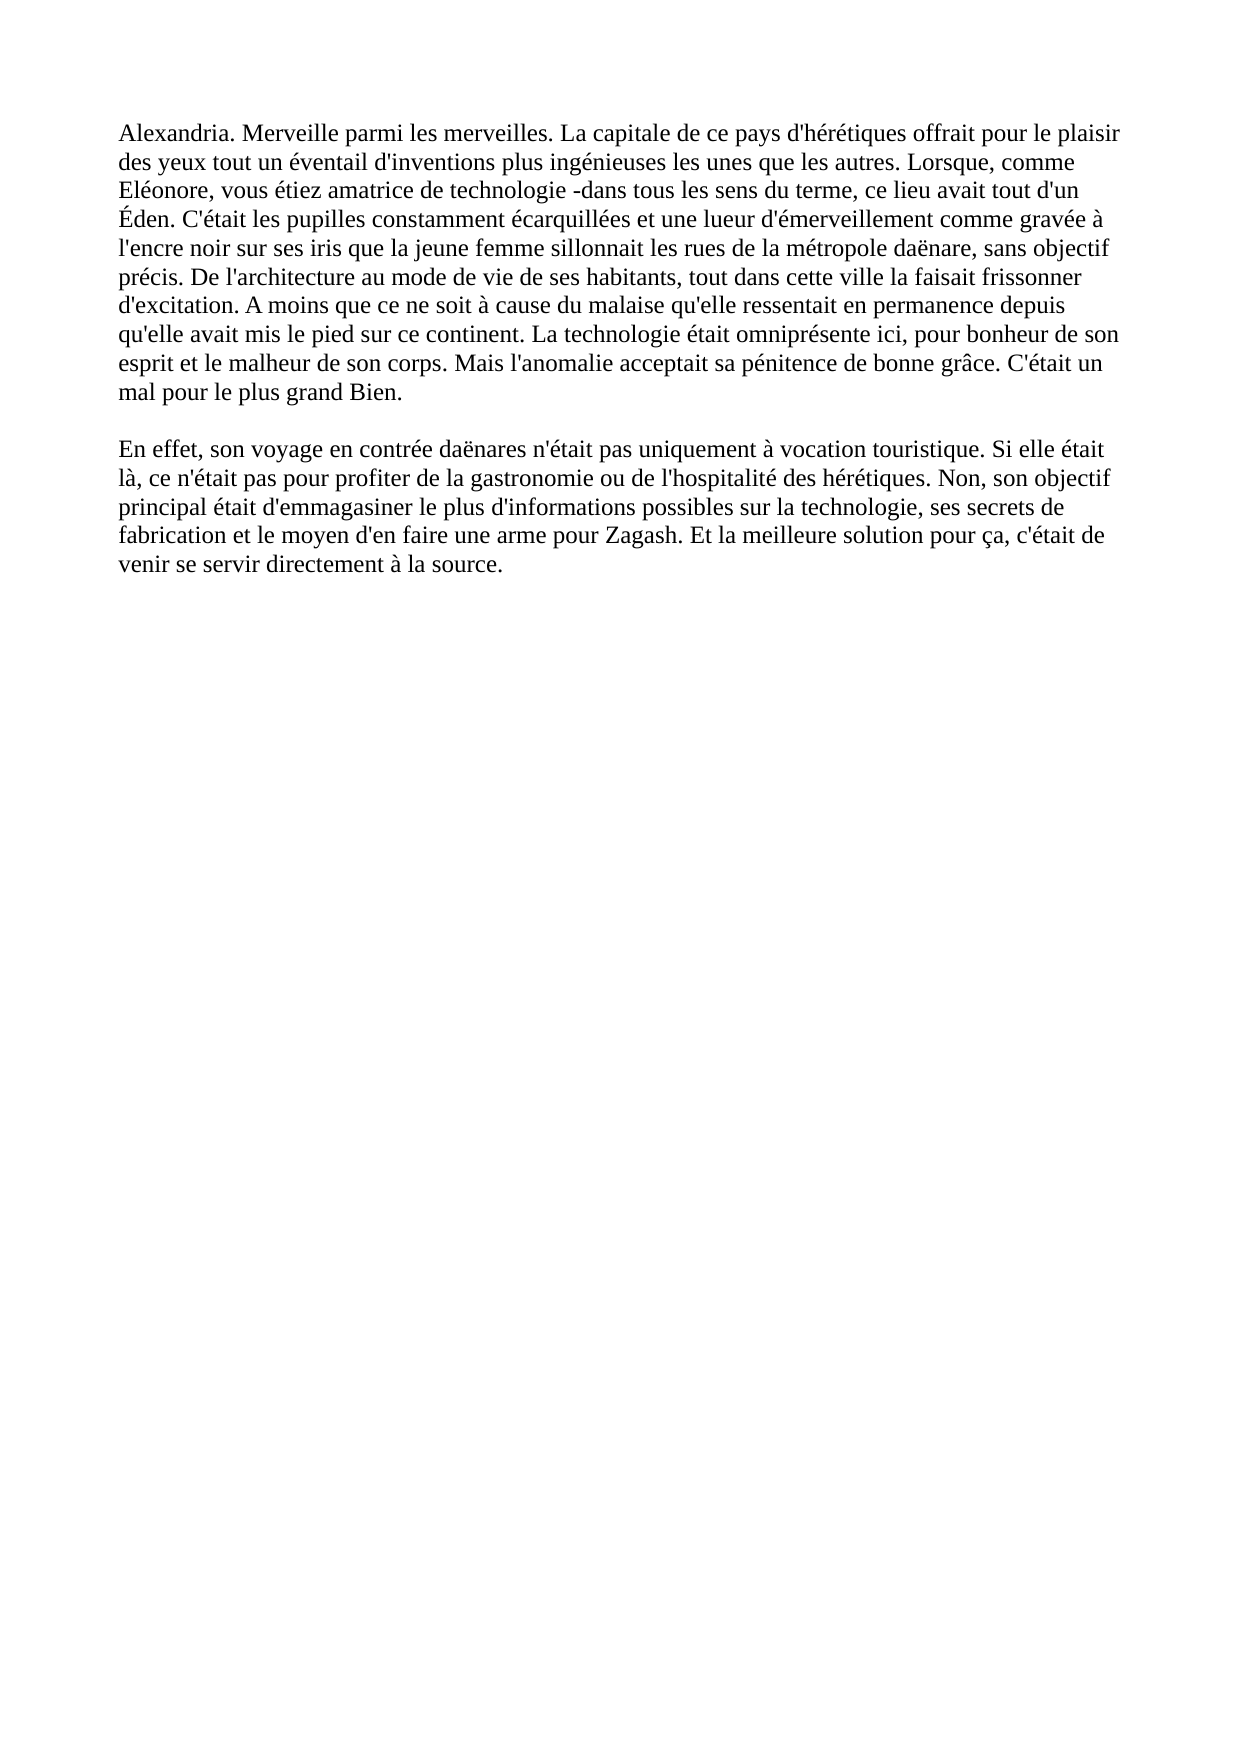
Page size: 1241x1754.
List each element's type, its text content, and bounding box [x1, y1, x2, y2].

text Alexandria. Merveille parmi les merveilles. La capitale de ce pays d'hérétiques offrait pour le plaisir des yeux tout un éventail d'inventions plus ingénieuses les unes que les autres. Lorsque, comme Eléonore, vous étiez amatrice de technologie -dans tous les sens du terme, ce lieu avait tout d'un Éden. C'était les pupilles constamment écarquillées et une lueur d'émerveillement comme gravée à l'encre noir sur ses iris que la jeune femme sillonnait les rues de la métropole daënare, sans objectif précis. De l'architecture au mode de vie de ses habitants, tout dans cette ville la faisait frissonner d'excitation. A moins que ce ne soit à cause du malaise qu'elle ressentait en permanence depuis qu'elle avait mis le pied sur ce continent. La technologie était omniprésente ici, pour bonheur de son esprit et le malheur de son corps. Mais l'anomalie acceptait sa pénitence de bonne grâce. C'était un mal pour le plus grand Bien. [118, 118, 1122, 406]
text En effet, son voyage en contrée daënares n'était pas uniquement à vocation touristique. Si elle était là, ce n'était pas pour profiter de la gastronomie ou de l'hospitalité des hérétiques. Non, son objectif principal était d'emmagasiner le plus d'informations possibles sur la technologie, ses secrets de fabrication et le moyen d'en faire une arme pour Zagash. Et la meilleure solution pour ça, c'était de venir se servir directement à la source. [118, 434, 1122, 578]
